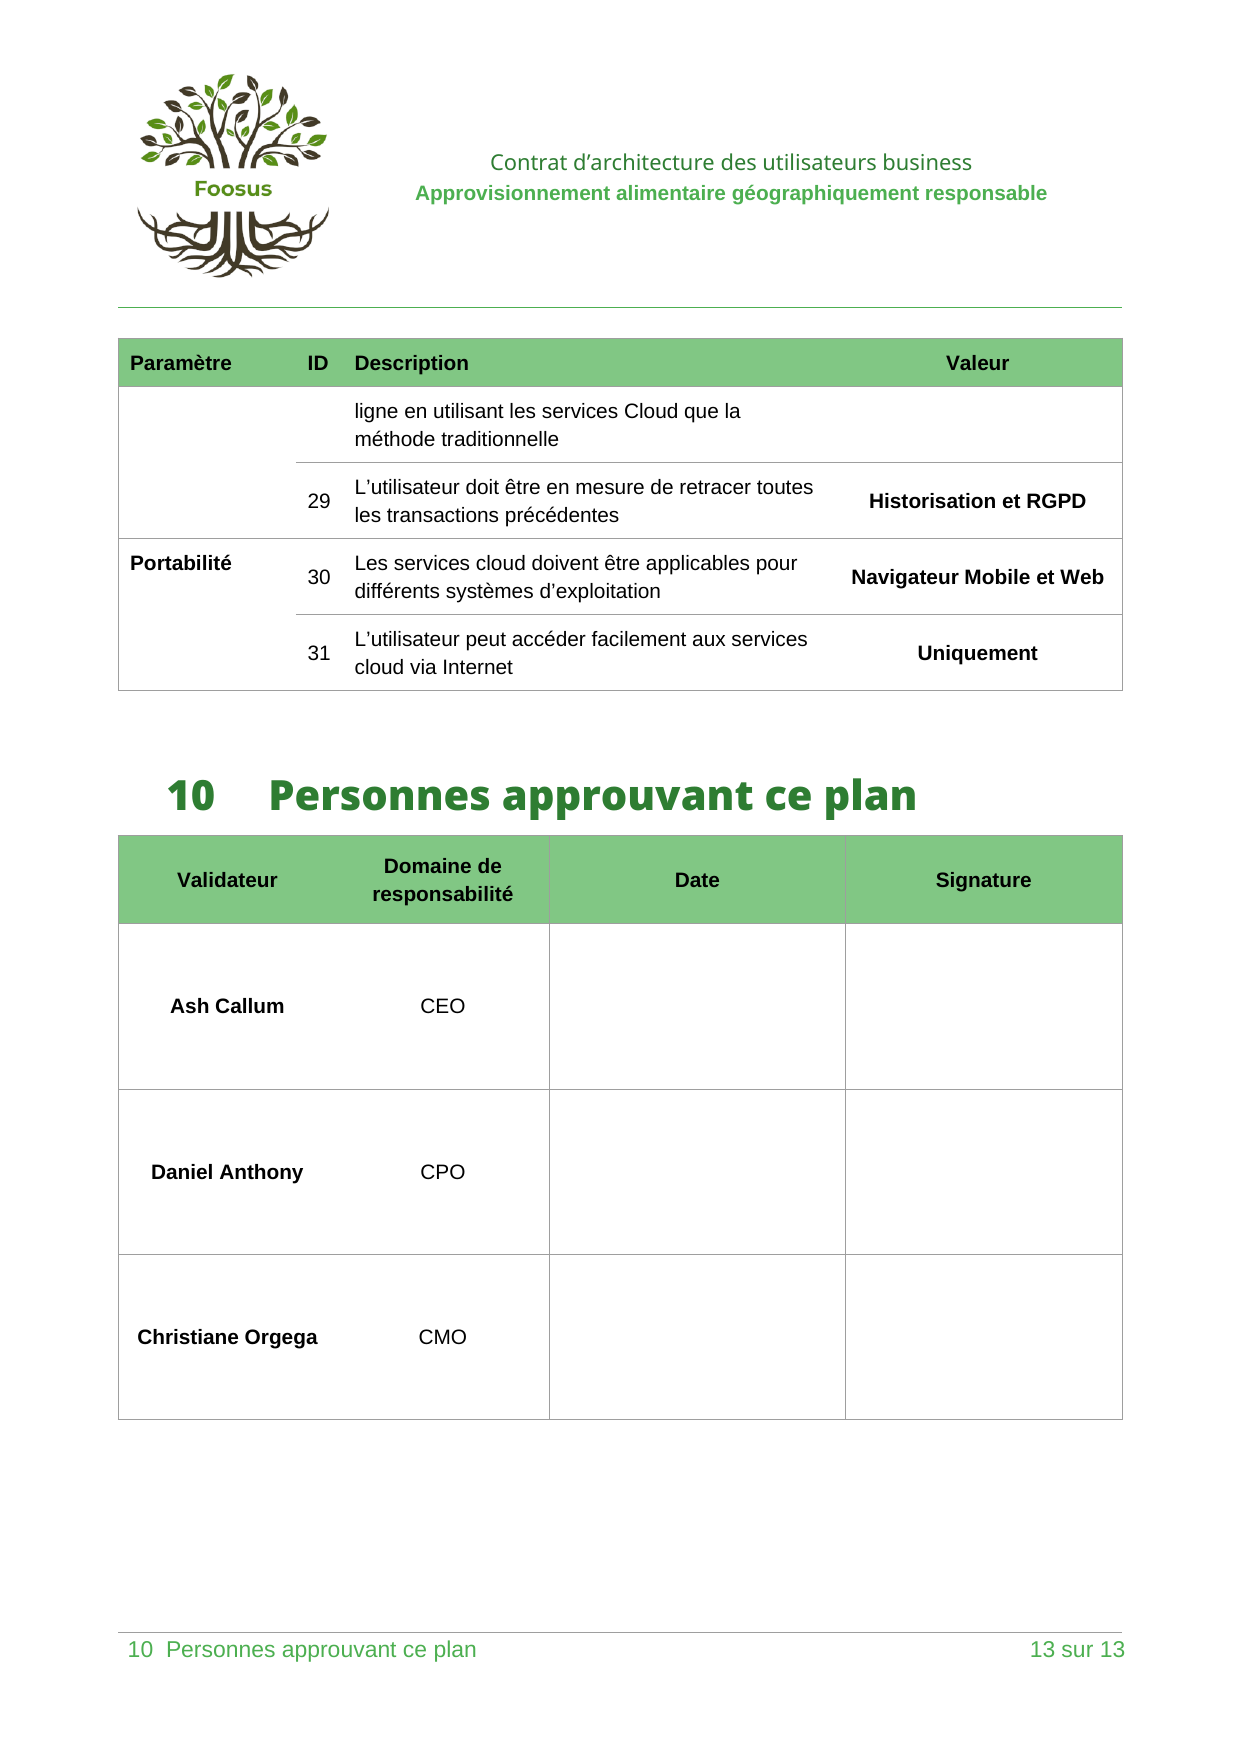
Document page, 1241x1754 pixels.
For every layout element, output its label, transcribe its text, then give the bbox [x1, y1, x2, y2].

table_cell 30 [296, 539, 343, 614]
table_header Date [550, 836, 845, 923]
table_cell [846, 1090, 1122, 1254]
table_cell [550, 1090, 845, 1254]
table_cell [846, 1255, 1122, 1419]
table_cell ligne en utilisant les services Cloud que la méthode traditionnelle [343, 387, 833, 462]
table_cell [296, 387, 343, 462]
table_cell Historisation et RGPD [833, 463, 1122, 538]
table_header ID [296, 339, 343, 386]
table_header Validateur [119, 836, 336, 923]
table_cell 31 [296, 615, 343, 690]
subtitle Personnes approuvant ce plan [155, 766, 1122, 823]
table_cell Navigateur Mobile et Web [833, 539, 1122, 614]
table_cell Uniquement [833, 615, 1122, 690]
table_cell Les services cloud doivent être applicables pour différents systèmes d’exploitation [343, 539, 833, 614]
table_cell L’utilisateur doit être en mesure de retracer toutes les transactions précédentes [343, 463, 833, 538]
table_cell CEO [336, 924, 549, 1088]
table_cell 29 [296, 463, 343, 538]
table_cell L’utilisateur peut accéder facilement aux services cloud via Internet [343, 615, 833, 690]
table_cell [846, 924, 1122, 1088]
table_cell [550, 924, 845, 1088]
table_header Valeur [833, 339, 1122, 386]
table_cell Portabilité [119, 539, 296, 690]
table_cell CPO [336, 1090, 549, 1254]
table_cell Christiane Orgega [119, 1255, 336, 1419]
table_header Domaine de responsabilité [336, 836, 549, 923]
table_cell [550, 1255, 845, 1419]
table_header Signature [846, 836, 1122, 923]
table_cell CMO [336, 1255, 549, 1419]
picture [126, 67, 340, 284]
table_header Paramètre [119, 339, 296, 386]
table_cell Daniel Anthony [119, 1090, 336, 1254]
table_cell Ash Callum [119, 924, 336, 1088]
table_header Description [343, 339, 833, 386]
table_cell [833, 387, 1122, 462]
